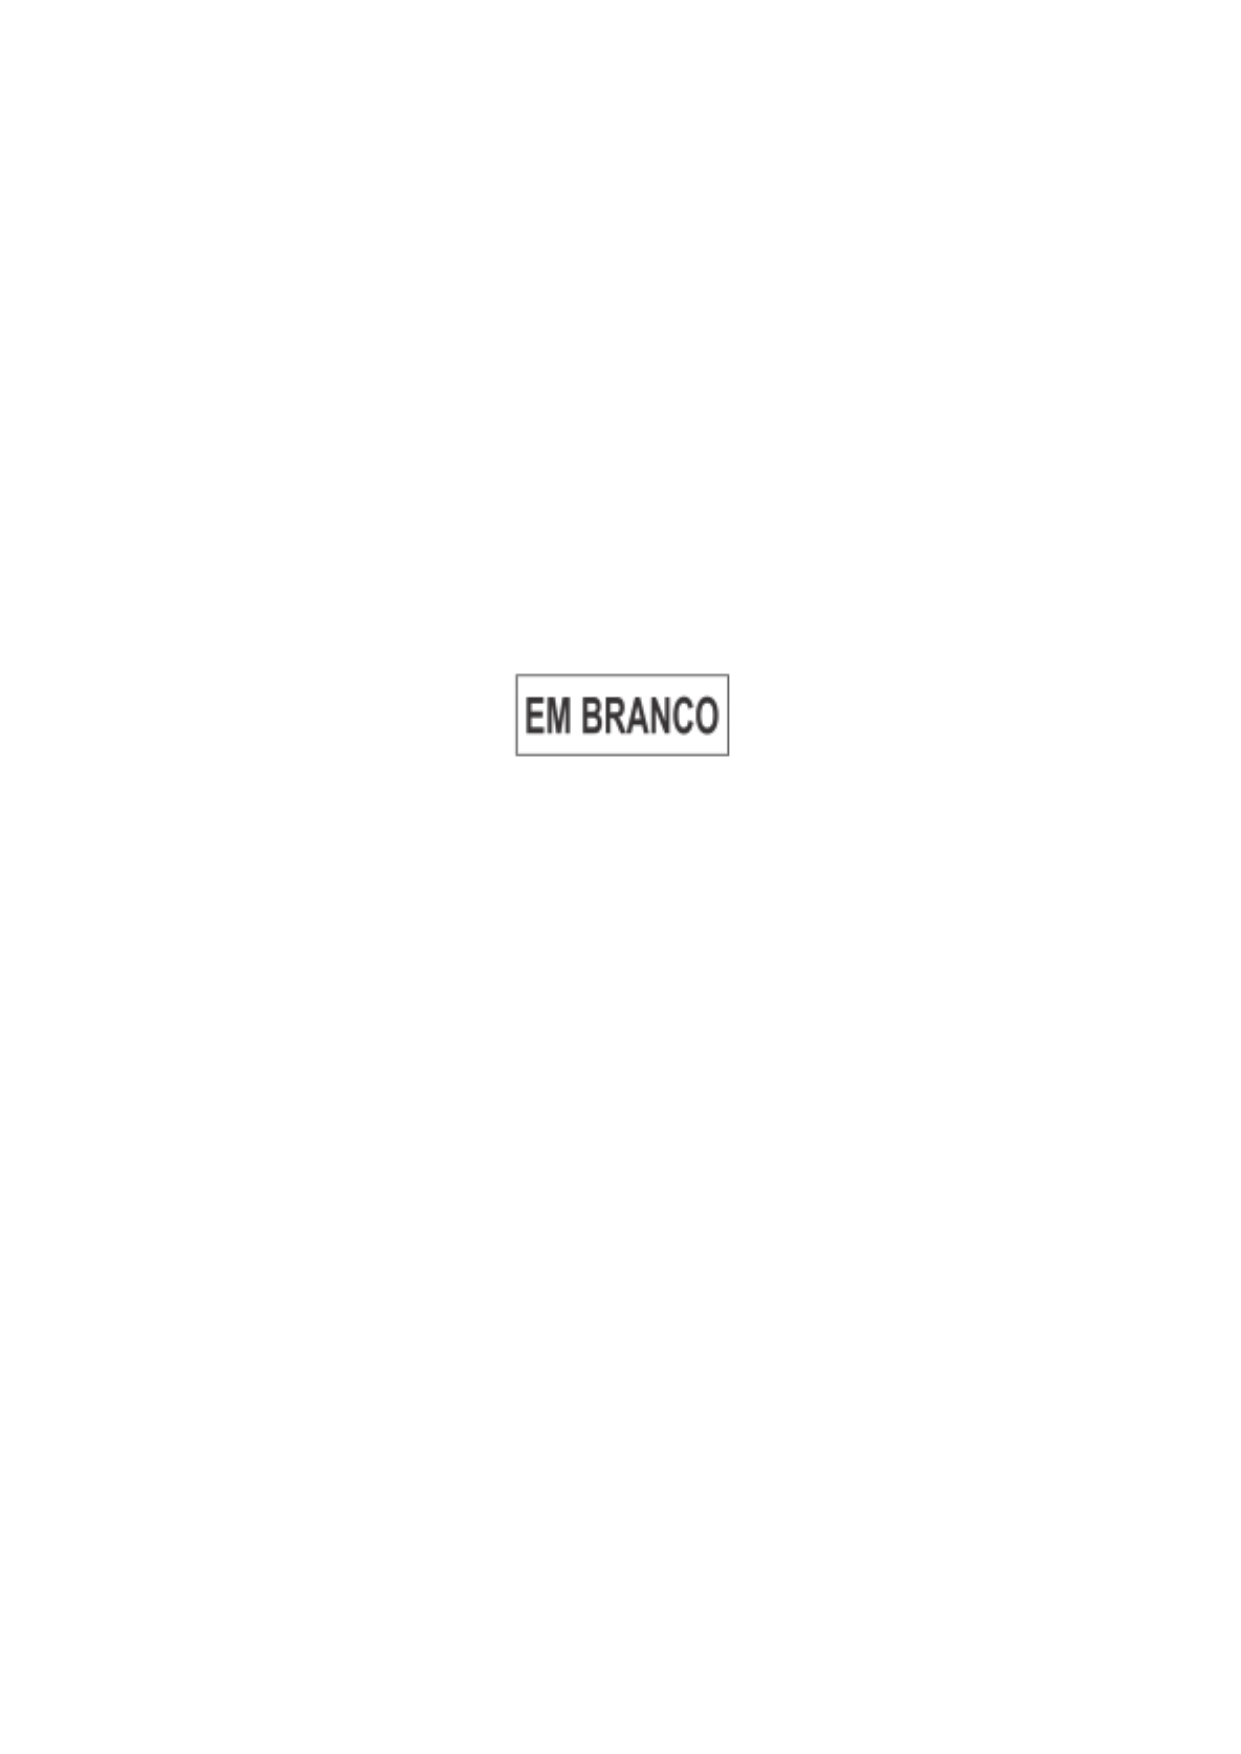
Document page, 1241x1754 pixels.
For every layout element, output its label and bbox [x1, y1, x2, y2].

picture [510, 664, 730, 763]
